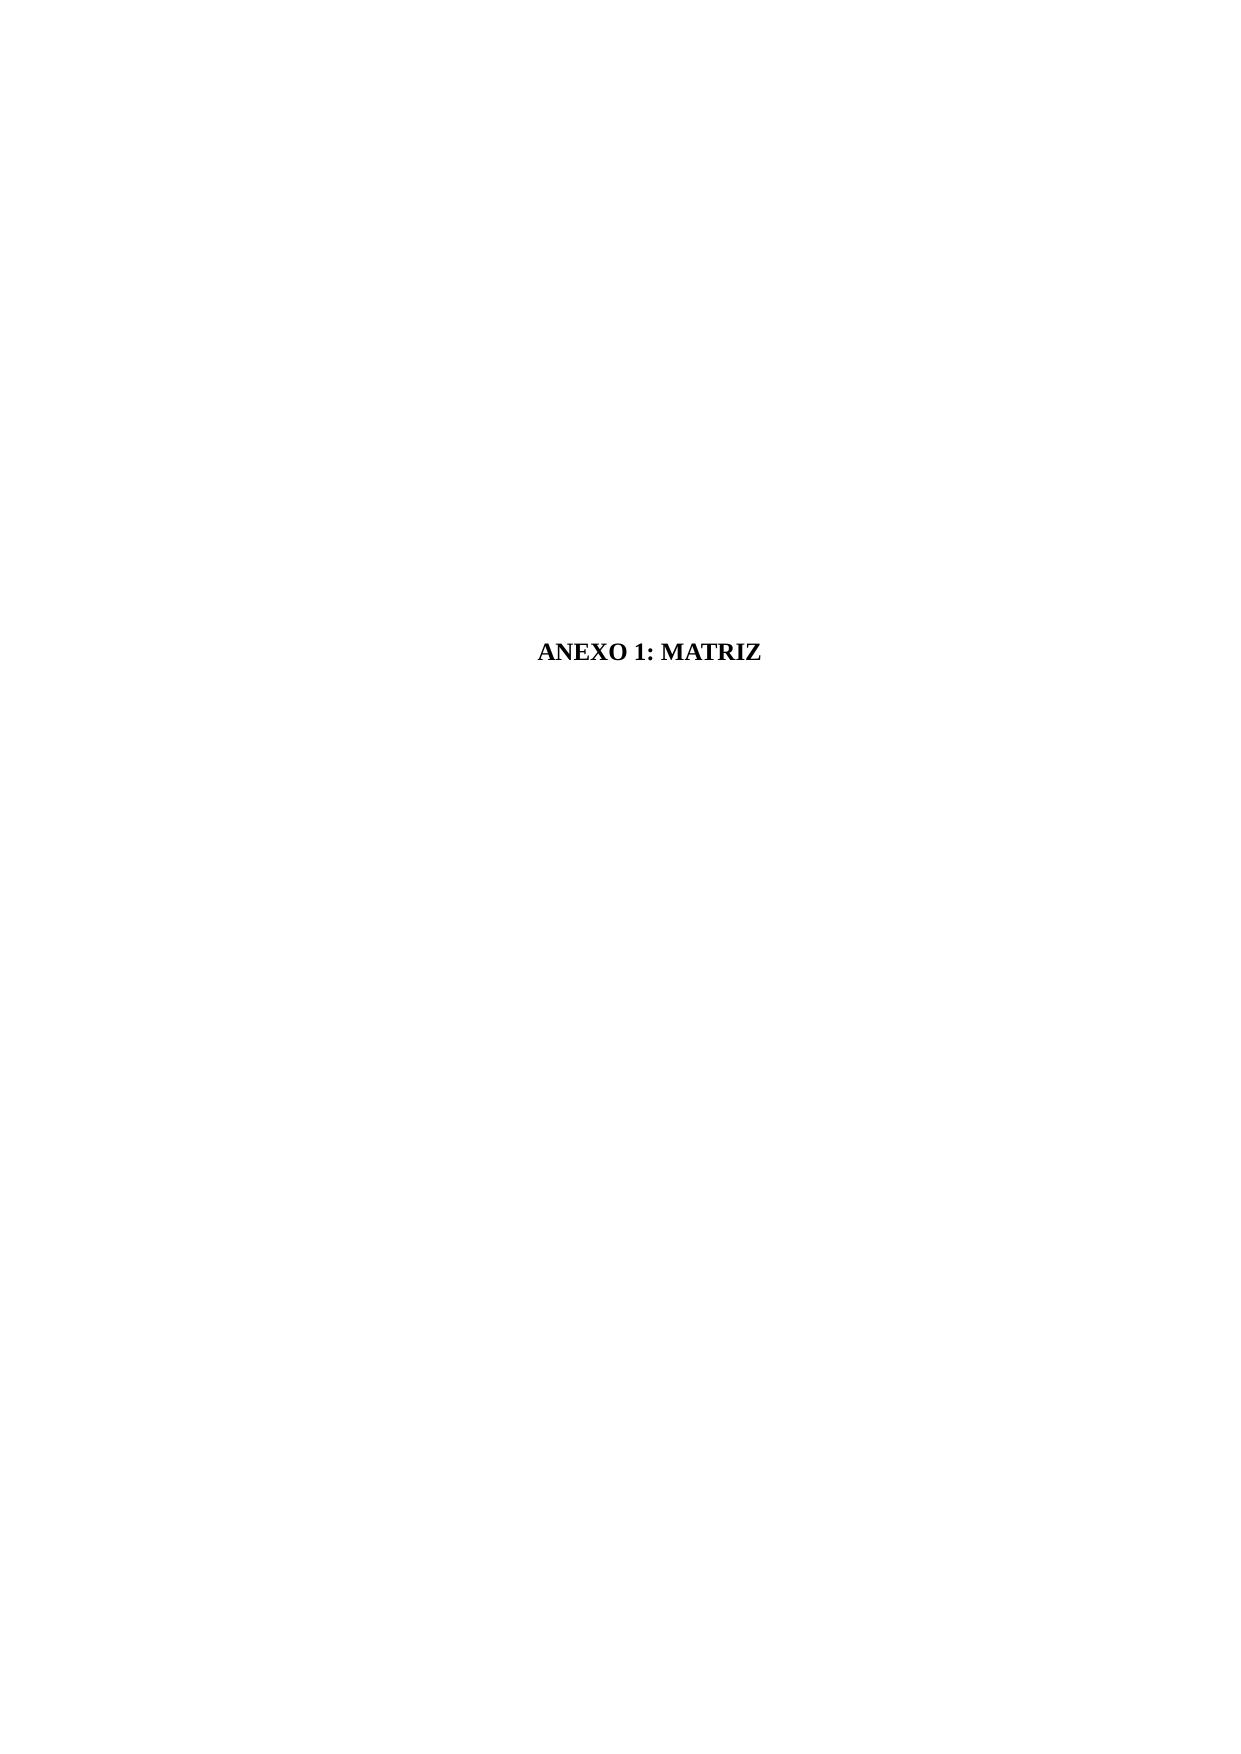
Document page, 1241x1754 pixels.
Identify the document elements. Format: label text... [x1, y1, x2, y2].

text ANEXO 1: MATRIZ [177, 637, 1122, 666]
